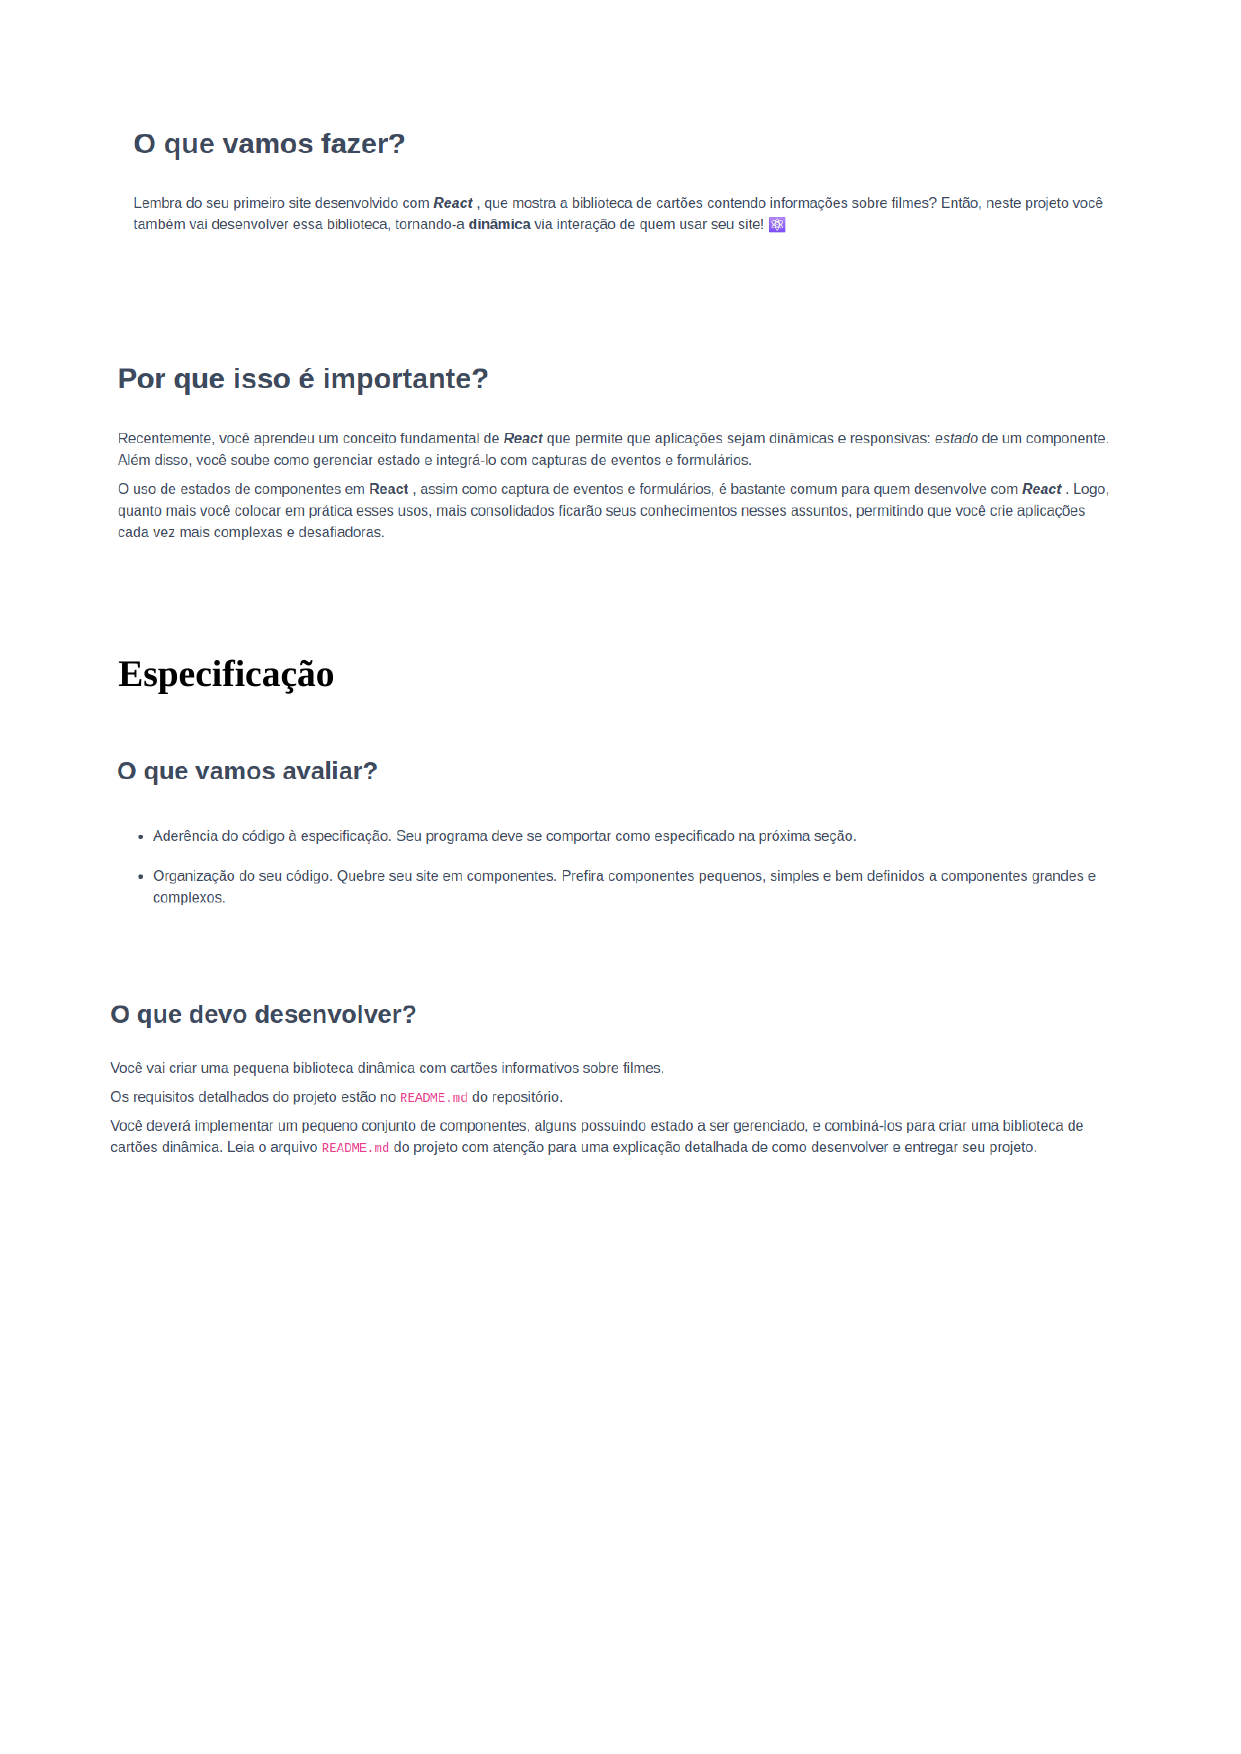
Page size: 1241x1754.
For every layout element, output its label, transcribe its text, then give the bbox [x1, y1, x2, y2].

subtitle Especificação [118, 651, 1122, 694]
picture [93, 987, 1098, 1168]
picture [102, 750, 1107, 922]
picture [118, 118, 1123, 253]
picture [111, 351, 1116, 573]
